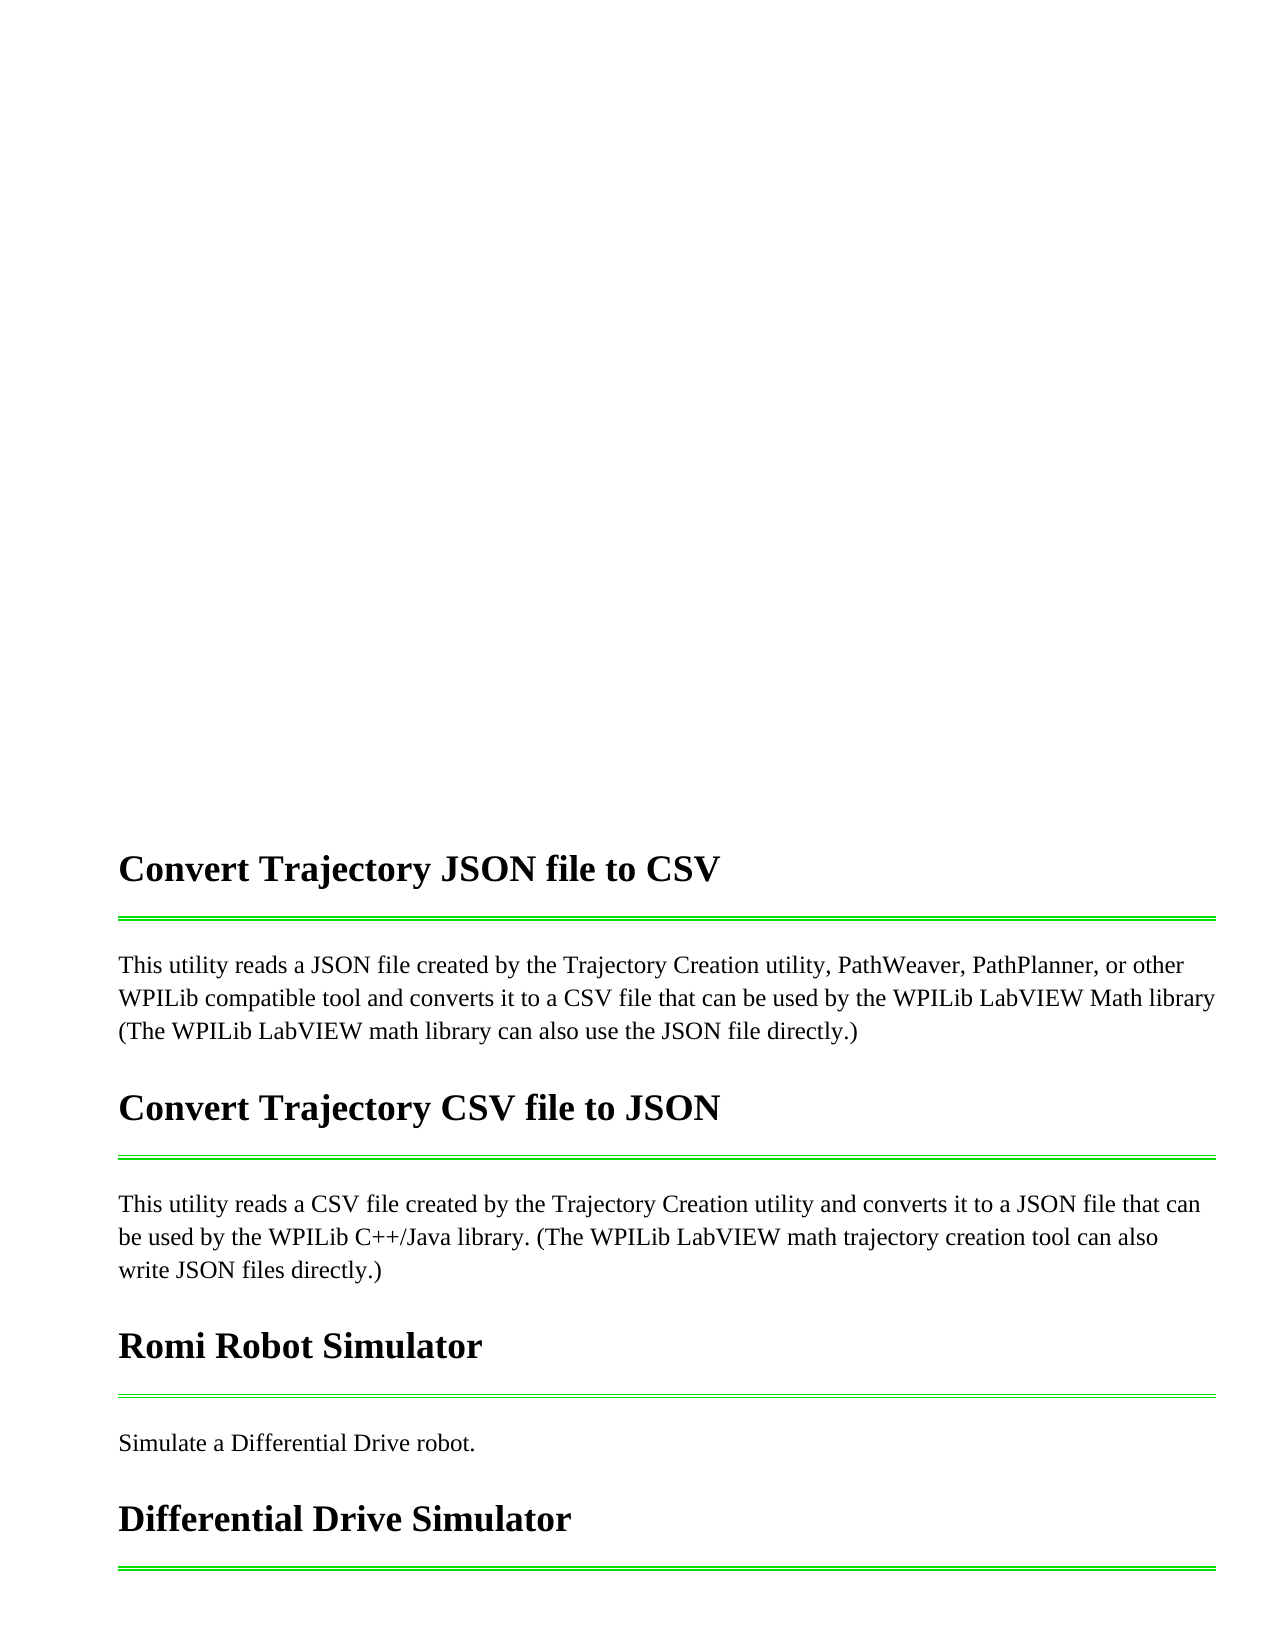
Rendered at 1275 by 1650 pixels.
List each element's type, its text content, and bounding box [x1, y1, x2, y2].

text This utility reads a CSV file created by the Trajectory Creation utility and converts it to a JSON file that can be used by the WPILib C++/Java library. (The WPILib LabVIEW math trajectory creation tool can also write JSON files directly.) [118, 1189, 1216, 1284]
subtitle Convert Trajectory CSV file to JSON [118, 1085, 1216, 1128]
text This utility reads a JSON file created by the Trajectory Creation utility, PathWeaver, PathPlanner, or other WPILib compatible tool and converts it to a CSV file that can be used by the WPILib LabVIEW Math library (The WPILib LabVIEW math library can also use the JSON file directly.) [118, 950, 1216, 1045]
subtitle Romi Robot Simulator [118, 1323, 1216, 1367]
text Simulate a Differential Drive robot. [118, 1428, 1216, 1456]
subtitle Convert Trajectory JSON file to CSV [118, 846, 1216, 889]
subtitle Differential Drive Simulator [118, 1496, 1216, 1539]
